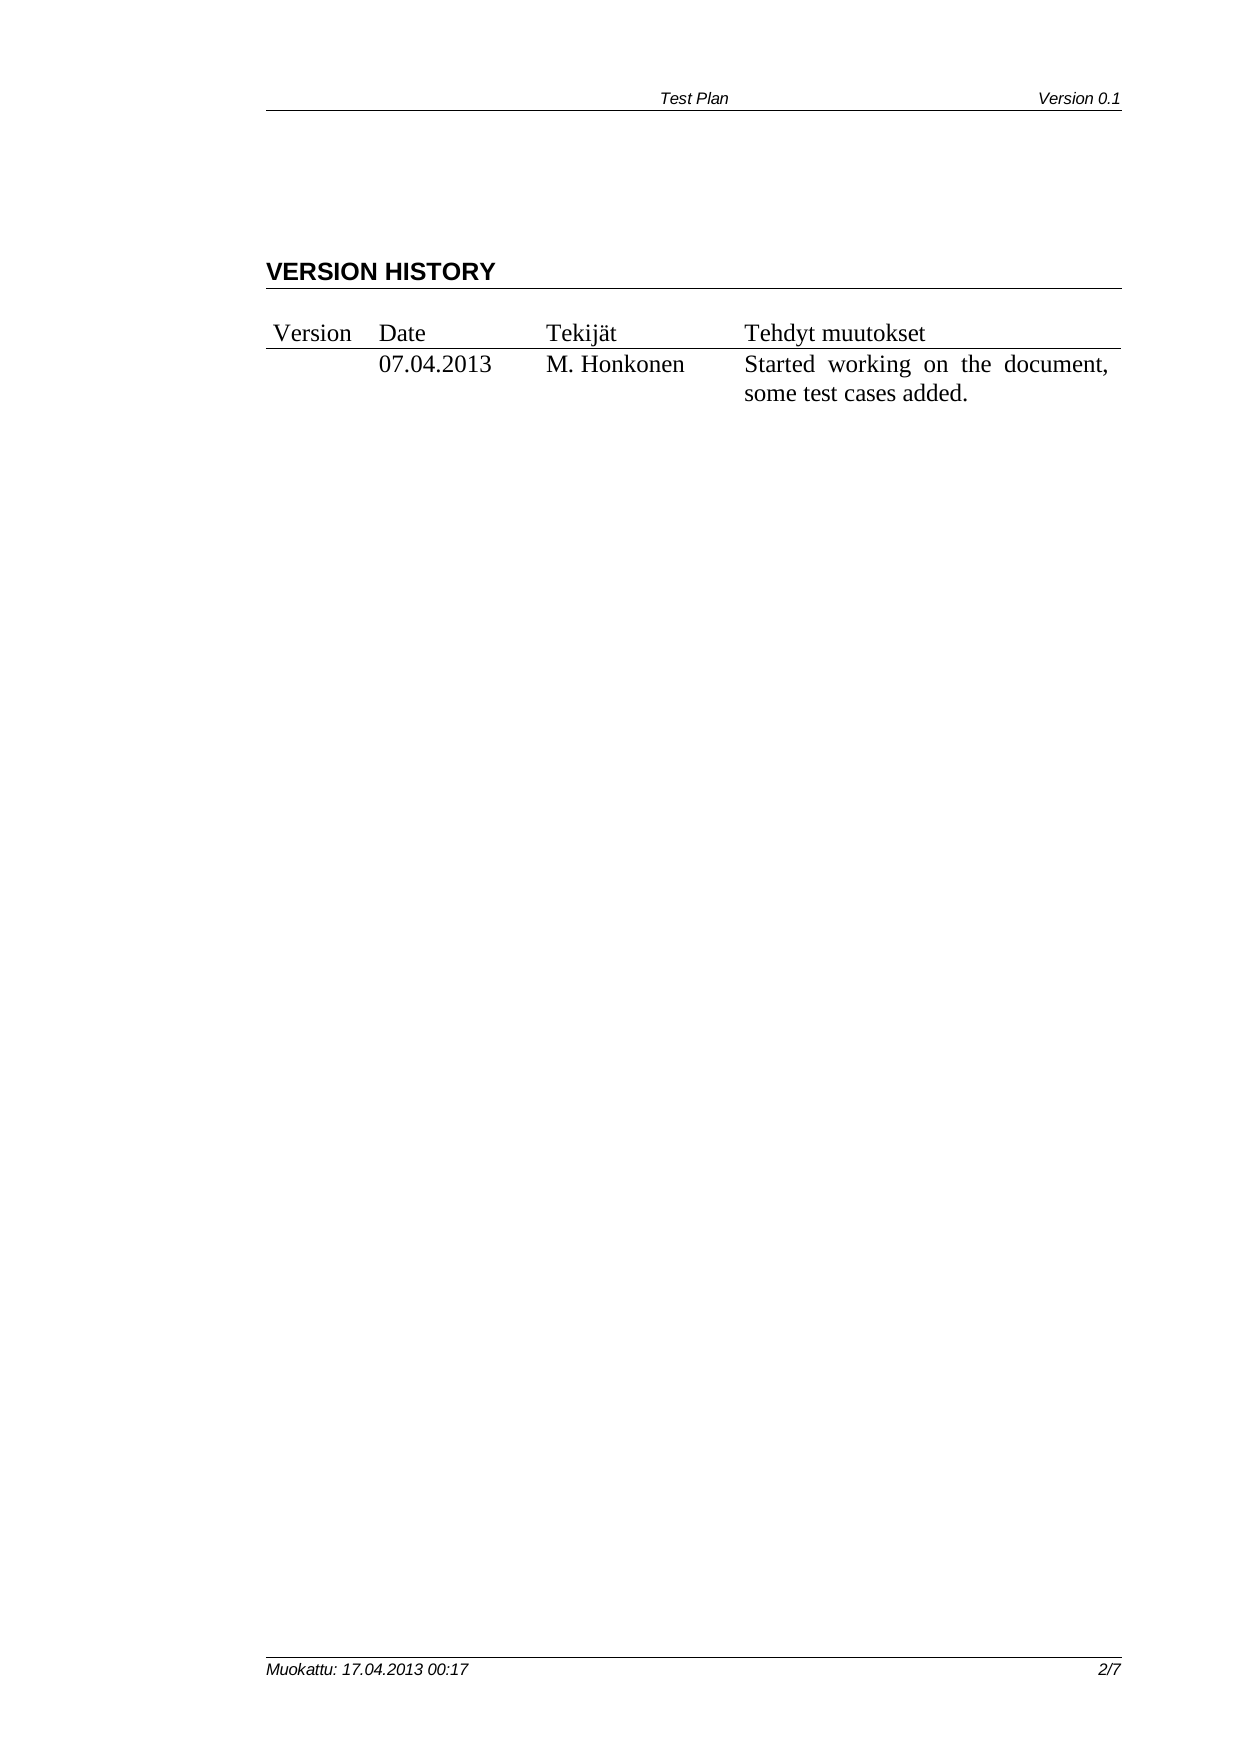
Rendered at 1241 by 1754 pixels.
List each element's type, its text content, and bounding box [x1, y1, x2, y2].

table_cell [535, 465, 733, 495]
table_header Version [266, 318, 367, 347]
table_cell [266, 583, 367, 612]
table_cell [368, 612, 534, 641]
table_cell [733, 788, 1121, 817]
table_cell [733, 553, 1121, 582]
table_cell [266, 465, 367, 495]
table_cell [368, 524, 534, 553]
table_cell [266, 641, 367, 670]
table_cell [733, 641, 1121, 670]
table_cell [368, 641, 534, 670]
table_cell [368, 670, 534, 699]
table_cell [266, 700, 367, 729]
table_cell [535, 583, 733, 612]
table_cell [368, 407, 534, 436]
table_cell [535, 758, 733, 787]
table_cell [368, 553, 534, 582]
table_cell [733, 670, 1121, 699]
table_cell 07.04.2013 [368, 349, 534, 407]
table_cell Started working on the document, some test cases added. [733, 349, 1121, 407]
list VersioN HISTORY [266, 257, 1122, 288]
table_cell [368, 729, 534, 758]
table_cell [266, 758, 367, 787]
table_header Tekijät [535, 318, 733, 347]
table_cell [368, 465, 534, 495]
table_cell [266, 670, 367, 699]
table_cell [266, 553, 367, 582]
table_cell [266, 788, 367, 817]
table_cell [733, 524, 1121, 553]
table_cell [535, 436, 733, 465]
table_cell [733, 436, 1121, 465]
table_cell [733, 465, 1121, 495]
table_header Tehdyt muutokset [733, 318, 1121, 347]
table_cell [535, 670, 733, 699]
table_cell [266, 349, 367, 407]
table_cell [733, 729, 1121, 758]
table_cell M. Honkonen [535, 349, 733, 407]
table_cell [535, 729, 733, 758]
table_cell [368, 495, 534, 524]
table_cell [733, 612, 1121, 641]
table_cell [733, 407, 1121, 436]
table_cell [266, 524, 367, 553]
table_cell [733, 758, 1121, 787]
table_cell [733, 495, 1121, 524]
table_cell [368, 700, 534, 729]
table_cell [368, 788, 534, 817]
table_cell [733, 700, 1121, 729]
table_cell [368, 758, 534, 787]
table_cell [266, 612, 367, 641]
table_cell [733, 583, 1121, 612]
table_cell [266, 436, 367, 465]
table_cell [535, 700, 733, 729]
table_cell [535, 641, 733, 670]
table_cell [266, 495, 367, 524]
table_cell [535, 788, 733, 817]
table_cell [368, 436, 534, 465]
table_cell [266, 729, 367, 758]
table_header Date [368, 318, 534, 347]
table_cell [535, 407, 733, 436]
table_cell [535, 612, 733, 641]
table_cell [535, 495, 733, 524]
table_cell [535, 524, 733, 553]
table_cell [368, 583, 534, 612]
table_cell [535, 553, 733, 582]
table_cell [266, 407, 367, 436]
